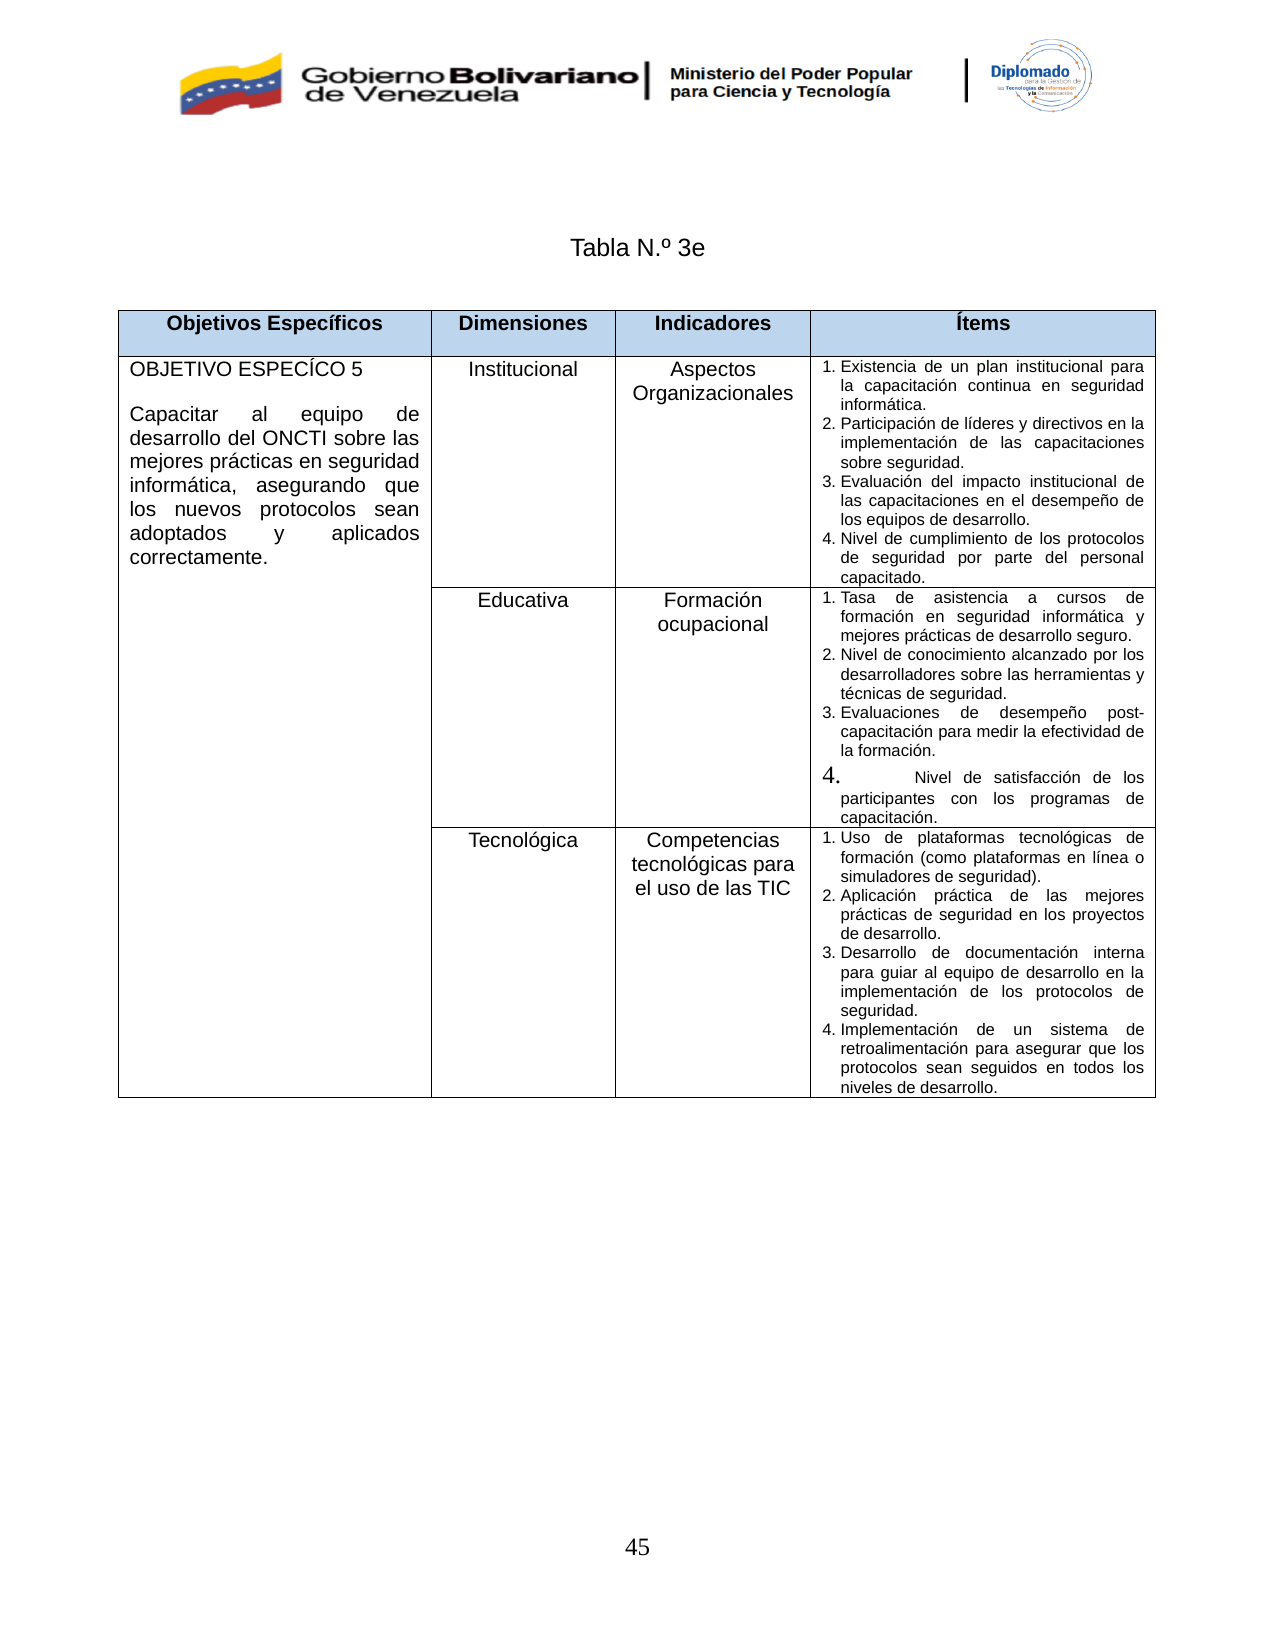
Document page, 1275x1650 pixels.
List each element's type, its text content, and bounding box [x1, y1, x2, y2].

table_cell Competencias tecnológicas para el uso de las TIC [616, 828, 810, 1097]
table_cell Aspectos Organizacionales [616, 357, 810, 587]
table_header Ítems [811, 311, 1155, 356]
text Tabla N.º 3e [118, 233, 1157, 262]
table_header Objetivos Específicos [119, 311, 431, 356]
table_cell Uso de plataformas tecnológicas de formación (como plataformas en línea o simuladores de seguridad). Aplicación práctica de las mejores prácticas de seguridad en los proyectos de desarrollo. Desarrollo de documentación interna para guiar al equipo de desarrollo en la implementación de los protocolos de seguridad. Implementación de un sistema de retroalimentación para asegurar que los protocolos sean seguidos en todos los niveles de desarrollo. [811, 828, 1155, 1097]
table_header Indicadores [616, 311, 810, 356]
table_cell Existencia de un plan institucional para la capacitación continua en seguridad informática. Participación de líderes y directivos en la implementación de las capacitaciones sobre seguridad. Evaluación del impacto institucional de las capacitaciones en el desempeño de los equipos de desarrollo. Nivel de cumplimiento de los protocolos de seguridad por parte del personal capacitado. [811, 357, 1155, 587]
table_cell Educativa [432, 588, 615, 827]
table_cell Formación ocupacional [616, 588, 810, 827]
table_cell Tasa de asistencia a cursos de formación en seguridad informática y mejores prácticas de desarrollo seguro. Nivel de conocimiento alcanzado por los desarrolladores sobre las herramientas y técnicas de seguridad. Evaluaciones de desempeño post-capacitación para medir la efectividad de la formación. Nivel de satisfacción de los participantes con los programas de capacitación. [811, 588, 1155, 827]
table_cell Institucional [432, 357, 615, 587]
table_cell Tecnológica [432, 828, 615, 1097]
table_cell OBJETIVO ESPECÍCO 5 Capacitar al equipo de desarrollo del ONCTI sobre las mejores prácticas en seguridad informática, asegurando que los nuevos protocolos sean adoptados y aplicados correctamente. [119, 357, 431, 1097]
table_header Dimensiones [432, 311, 615, 356]
